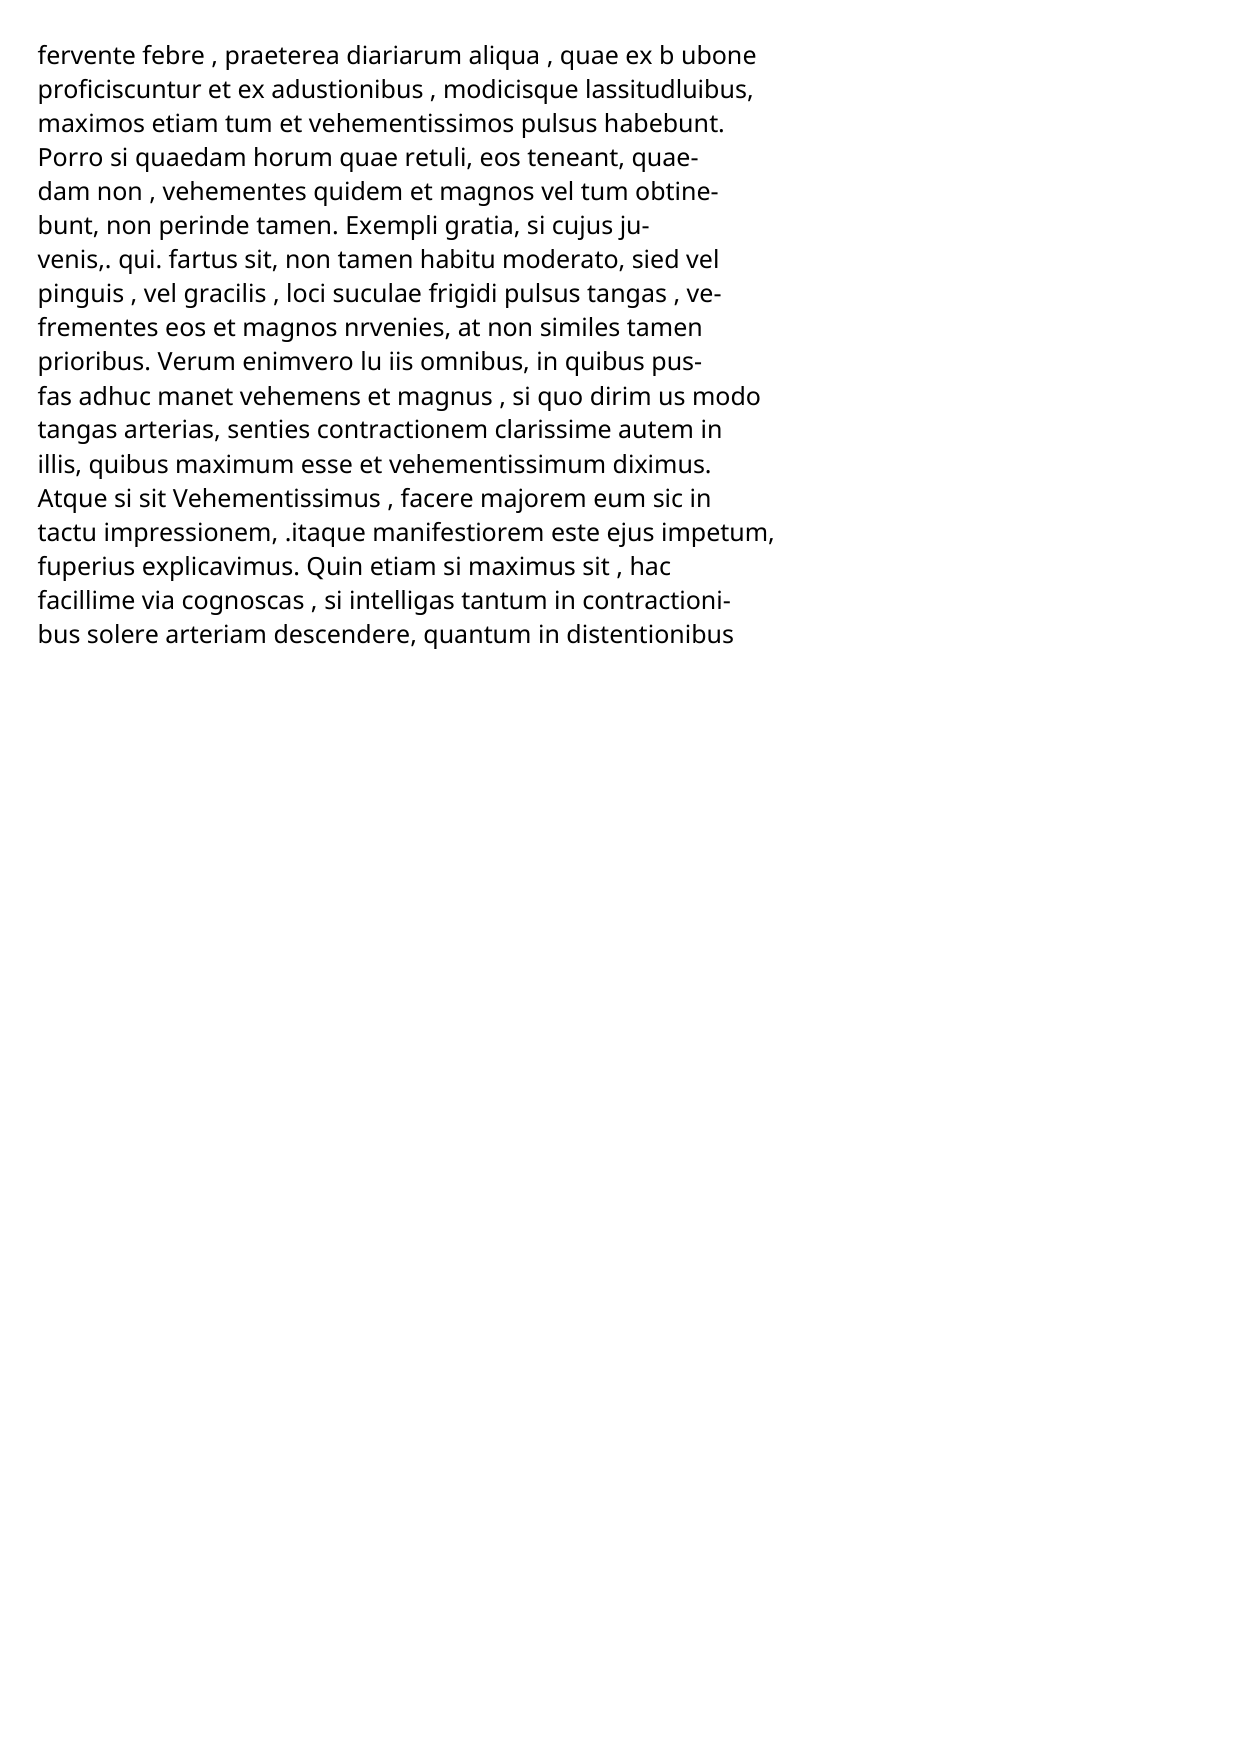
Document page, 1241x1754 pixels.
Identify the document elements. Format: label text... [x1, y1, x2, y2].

text fervente febre , praeterea diariarum aliqua , quae ex b ubone proficiscuntur et ex adustionibus , modicisque lassitudluibus, maximos etiam tum et vehementissimos pulsus habebunt. Porro si quaedam horum quae retuli, eos teneant, quae- dam non , vehementes quidem et magnos vel tum obtine- bunt, non perinde tamen. Exempli gratia, si cujus ju- venis,. qui. fartus sit, non tamen habitu moderato, sied vel pinguis , vel gracilis , loci suculae frigidi pulsus tangas , ve- frementes eos et magnos nrvenies, at non similes tamen prioribus. Verum enimvero lu iis omnibus, in quibus pus- fas adhuc manet vehemens et magnus , si quo dirim us modo tangas arterias, senties contractionem clarissime autem in illis, quibus maximum esse et vehementissimum diximus. Atque si sit Vehementissimus , facere majorem eum sic in tactu impressionem, .itaque manifestiorem este ejus impetum, fuperius explicavimus. Quin etiam si maximus sit , hac facillime via cognoscas , si intelligas tantum in contractioni- bus solere arteriam descendere, quantum in distentionibus [37, 37, 1203, 651]
